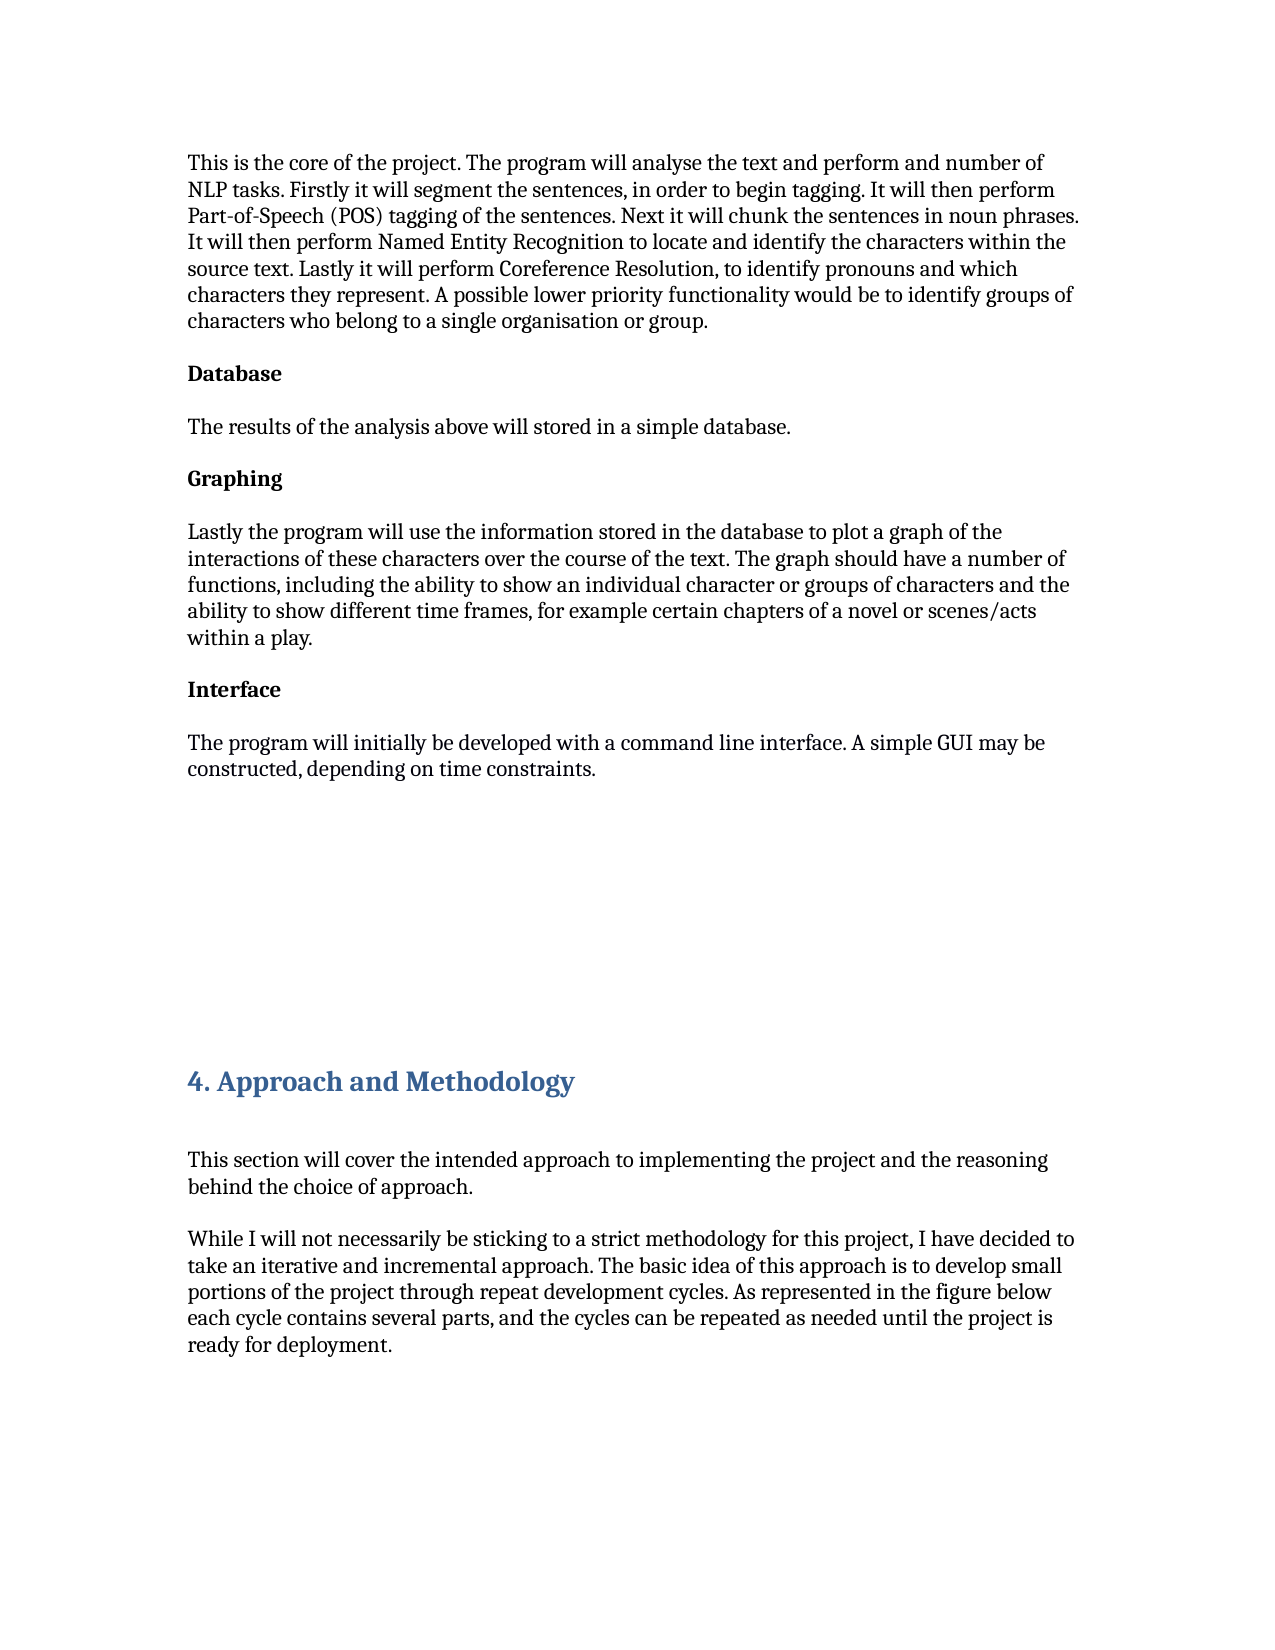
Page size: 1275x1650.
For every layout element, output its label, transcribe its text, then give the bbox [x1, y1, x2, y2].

text The results of the analysis above will stored in a simple database. [187, 413, 1087, 440]
text Graphing [187, 466, 1087, 493]
text Lastly the program will use the information stored in the database to plot a graph of the interactions of these characters over the course of the text. The graph should have a number of functions, including the ability to show an individual character or groups of characters and the ability to show different time frames, for example certain chapters of a novel or scenes/acts within a play. [187, 519, 1087, 651]
text This section will cover the intended approach to implementing the project and the reasoning behind the choice of approach. [187, 1147, 1087, 1200]
text While I will not necessarily be sticking to a strict methodology for this project, I have decided to take an iterative and incremental approach. The basic idea of this approach is to develop small portions of the project through repeat development cycles. As represented in the figure below each cycle contains several parts, and the cycles can be repeated as needed until the project is ready for deployment. [187, 1226, 1087, 1358]
list 4. Approach and Methodology [187, 1069, 1087, 1097]
text The program will initially be developed with a command line interface. A simple GUI may be constructed, depending on time constraints. [187, 730, 1087, 782]
text Database [187, 361, 1087, 387]
text Interface [187, 677, 1087, 703]
text This is the core of the project. The program will analyse the text and perform and number of NLP tasks. Firstly it will segment the sentences, in order to begin tagging. It will then perform Part-of-Speech (POS) tagging of the sentences. Next it will chunk the sentences in noun phrases. It will then perform Named Entity Recognition to locate and identify the characters within the source text. Lastly it will perform Coreference Resolution, to identify pronouns and which characters they represent. A possible lower priority functionality would be to identify groups of characters who belong to a single organisation or group. [187, 150, 1087, 334]
